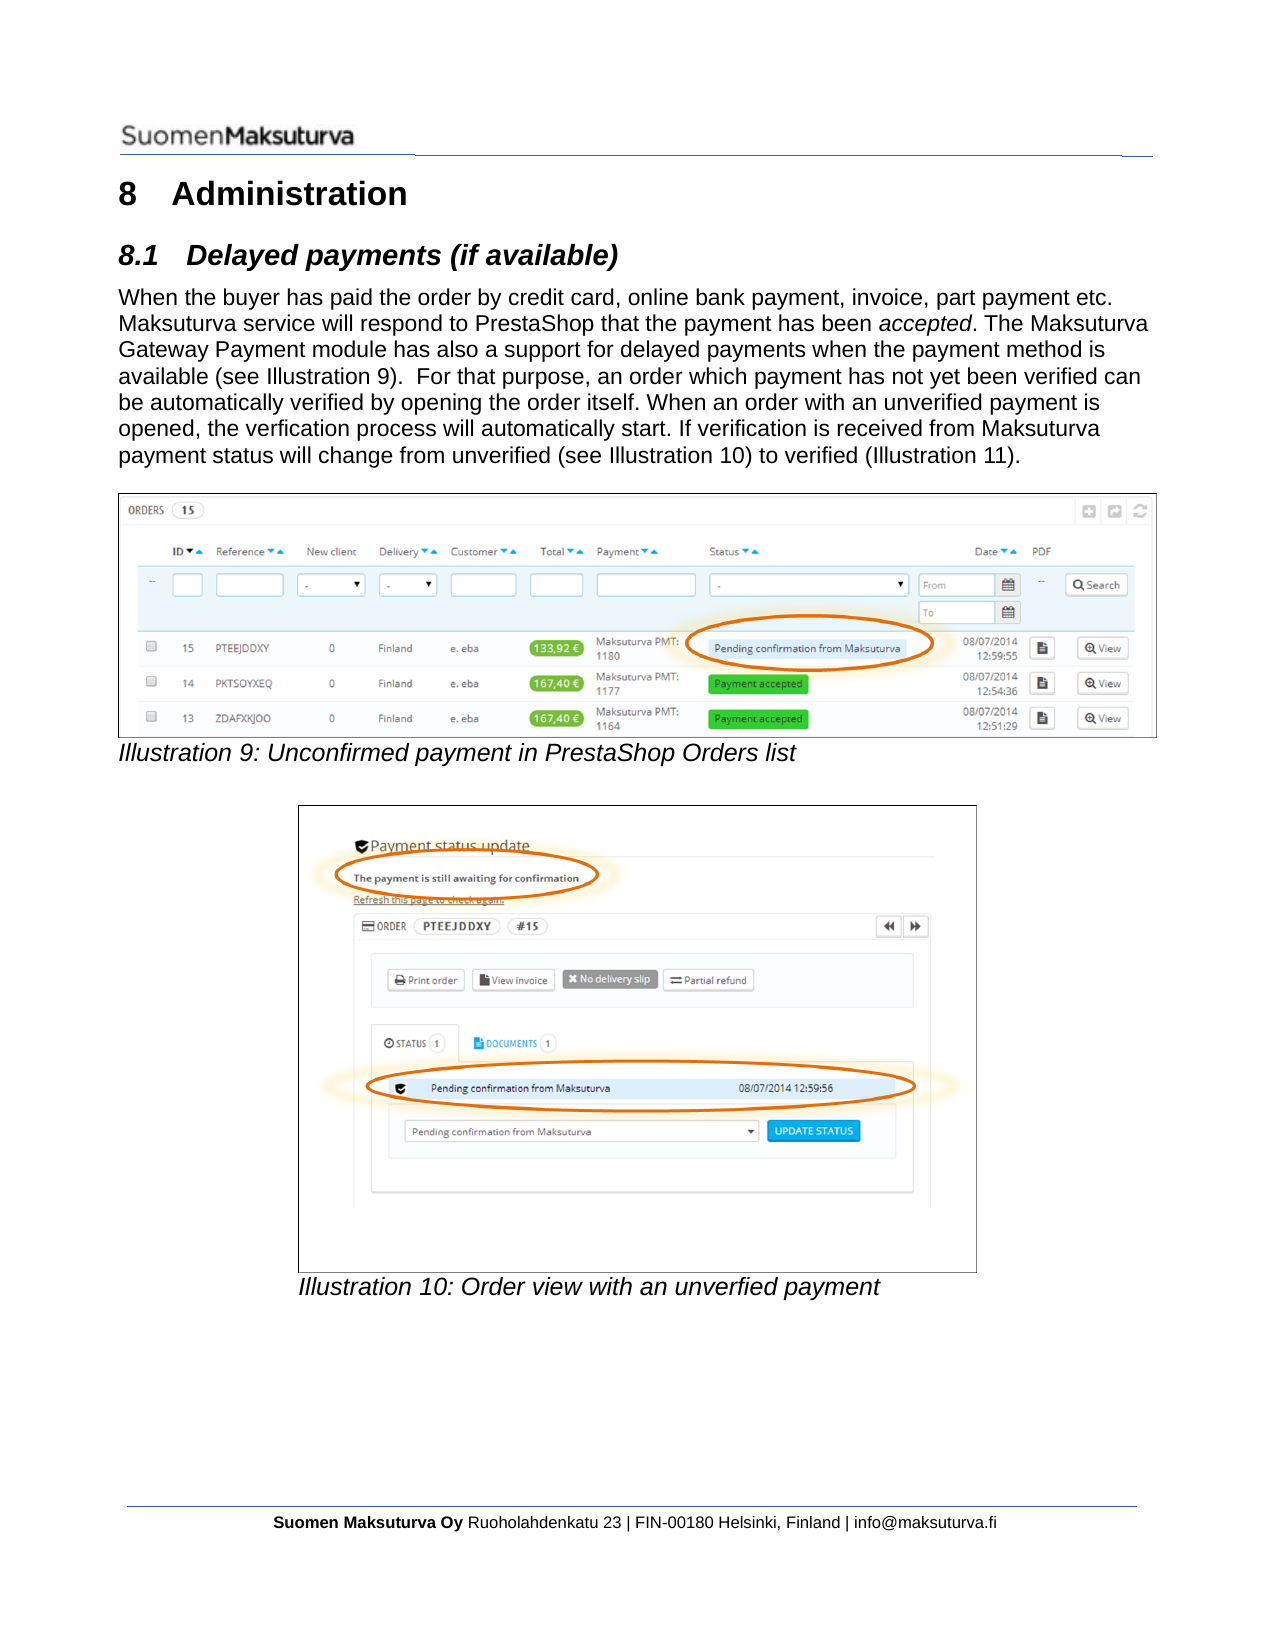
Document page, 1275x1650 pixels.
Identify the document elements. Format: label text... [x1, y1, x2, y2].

picture [298, 805, 977, 1273]
picture [120, 124, 358, 147]
subtitle Administration [118, 174, 1157, 213]
text When the buyer has paid the order by credit card, online bank payment, invoice, part payment etc. Maksuturva service will respond to PrestaShop that the payment has been accepted. The Maksuturva Gateway Payment module has also a support for delayed payments when the payment method is available (see Illustration 9). For that purpose, an order which payment has not yet been verified can be automatically verified by opening the order itself. When an order with an unverified payment is opened, the verfication process will automatically start. If verification is received from Maksuturva payment status will change from unverified (see Illustration 10) to verified (Illustration 11). [118, 284, 1157, 468]
subtitle Delayed payments (if available) [118, 238, 1157, 271]
picture [118, 493, 1157, 738]
text Illustration 10: Order view with an unverfied payment [298, 1273, 977, 1301]
text Illustration 9: Unconfirmed payment in PrestaShop Orders list [118, 738, 1157, 766]
